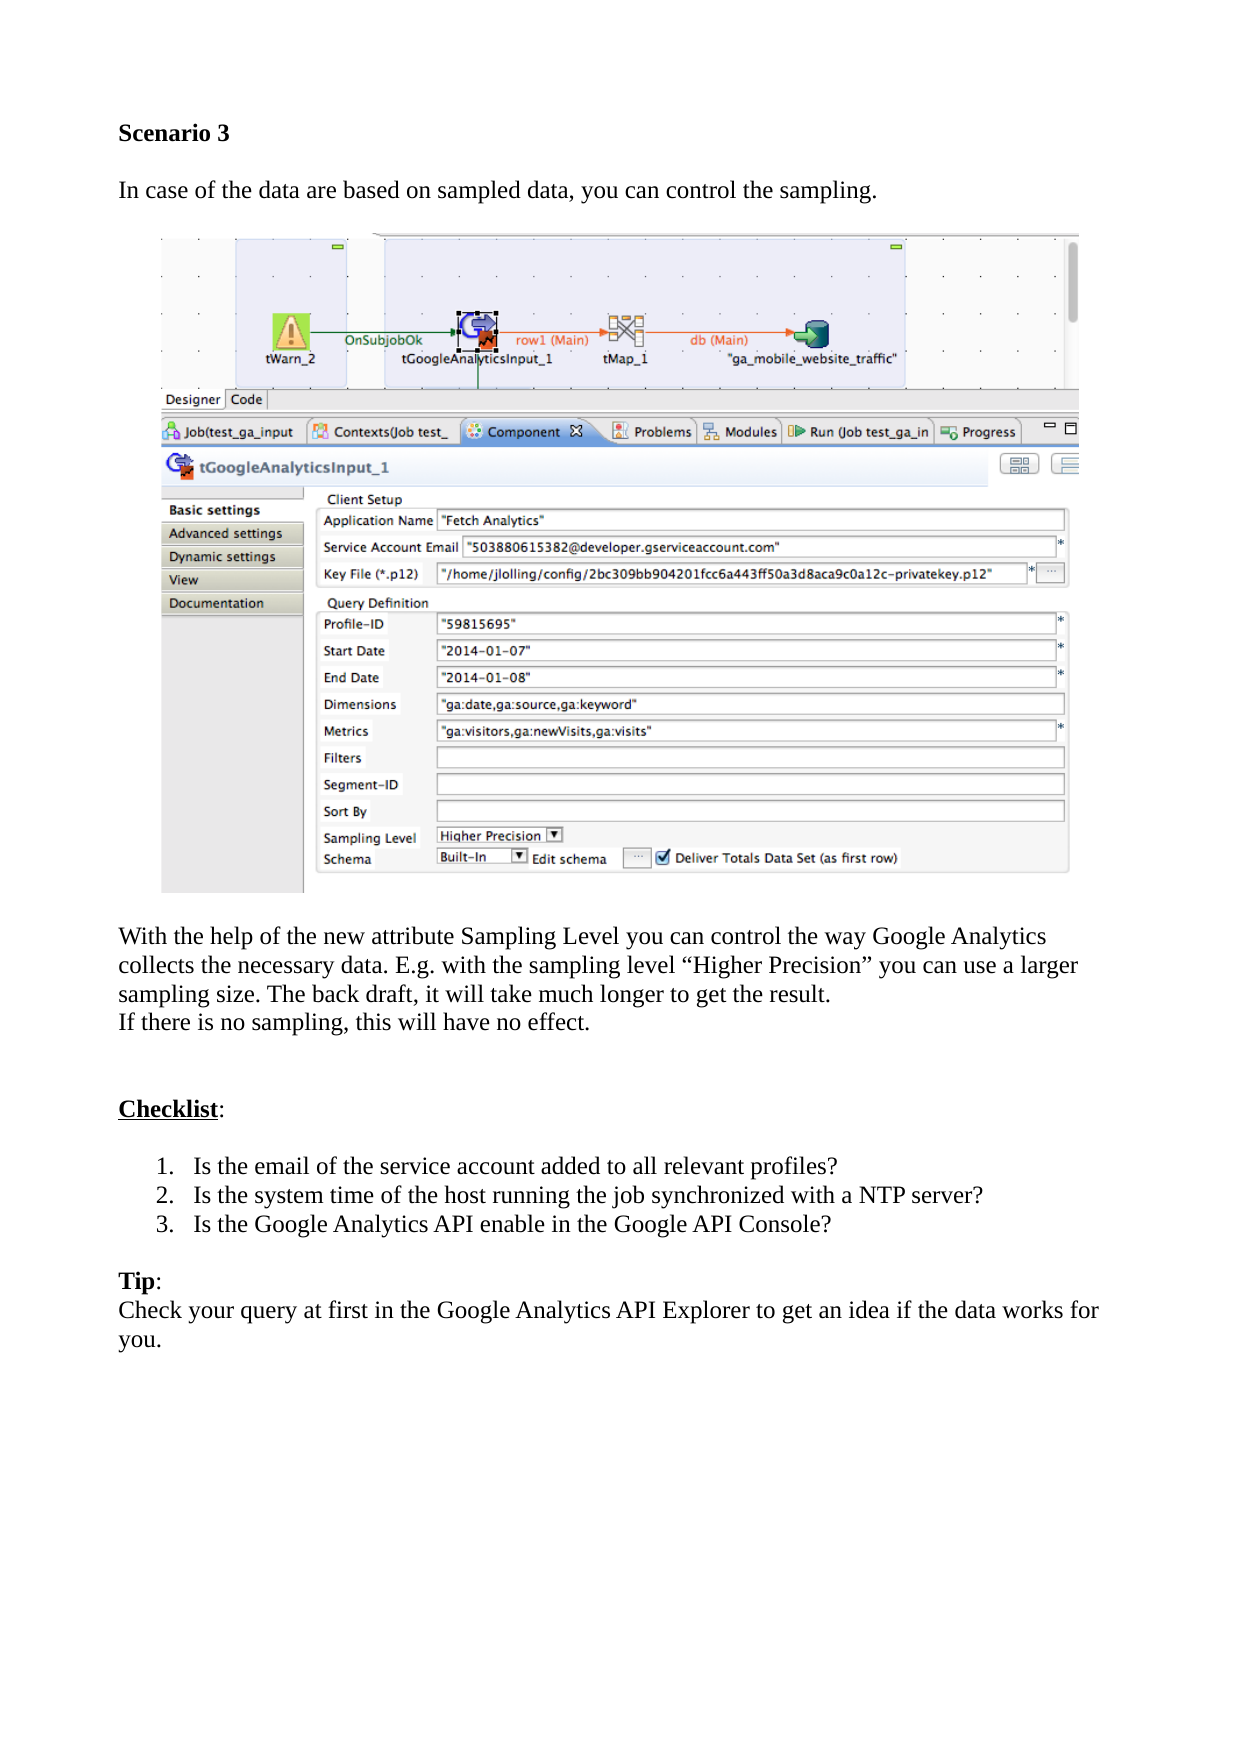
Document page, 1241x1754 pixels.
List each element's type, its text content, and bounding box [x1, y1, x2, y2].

picture [161, 233, 1079, 893]
list Is the email of the service account added to all relevant profiles? [156, 1151, 1122, 1180]
text Check your query at first in the Google Analytics API Explorer to get an idea if the data works for you. [118, 1295, 1122, 1352]
text In case of the data are based on sampled data, you can control the sampling. [118, 176, 1122, 204]
list Is the system time of the host running the job synchronized with a NTP server? [156, 1180, 1122, 1209]
text With the help of the new attribute Sampling Level you can control the way Google Analytics collects the necessary data. E.g. with the sampling level “Higher Precision” you can use a larger sampling size. The back draft, it will take much longer to get the result. [118, 921, 1122, 1007]
list Is the Google Analytics API enable in the Google API Console? [156, 1209, 1122, 1237]
text If there is no sampling, this will have no effect. [118, 1007, 1122, 1036]
text Scenario 3 [118, 118, 1122, 147]
text Checklist: [118, 1094, 1122, 1122]
text Tip: [118, 1266, 1122, 1295]
